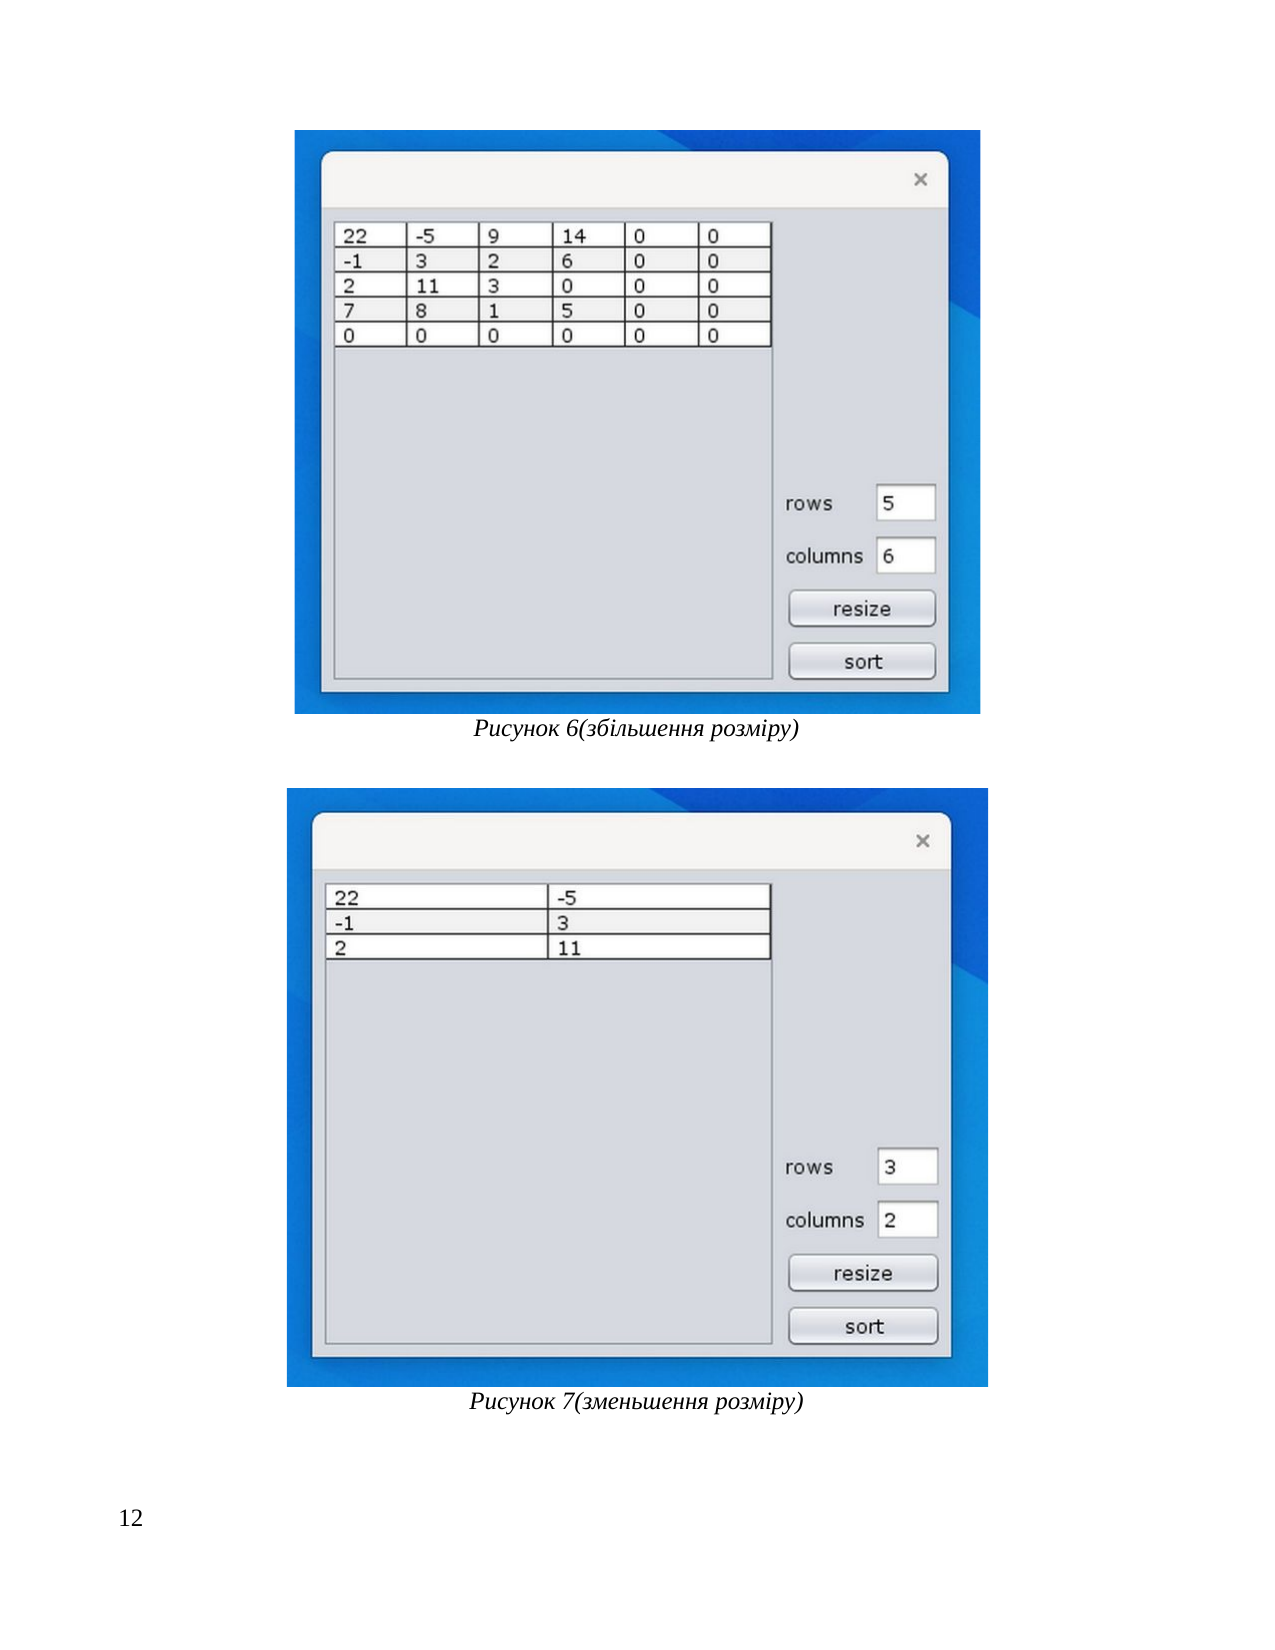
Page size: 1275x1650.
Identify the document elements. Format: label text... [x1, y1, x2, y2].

text Рисунок 6(збільшення розміру) [294, 714, 980, 742]
picture [294, 130, 981, 714]
text Рисунок 7(зменьшення розміру) [287, 1387, 988, 1415]
picture [286, 788, 989, 1387]
